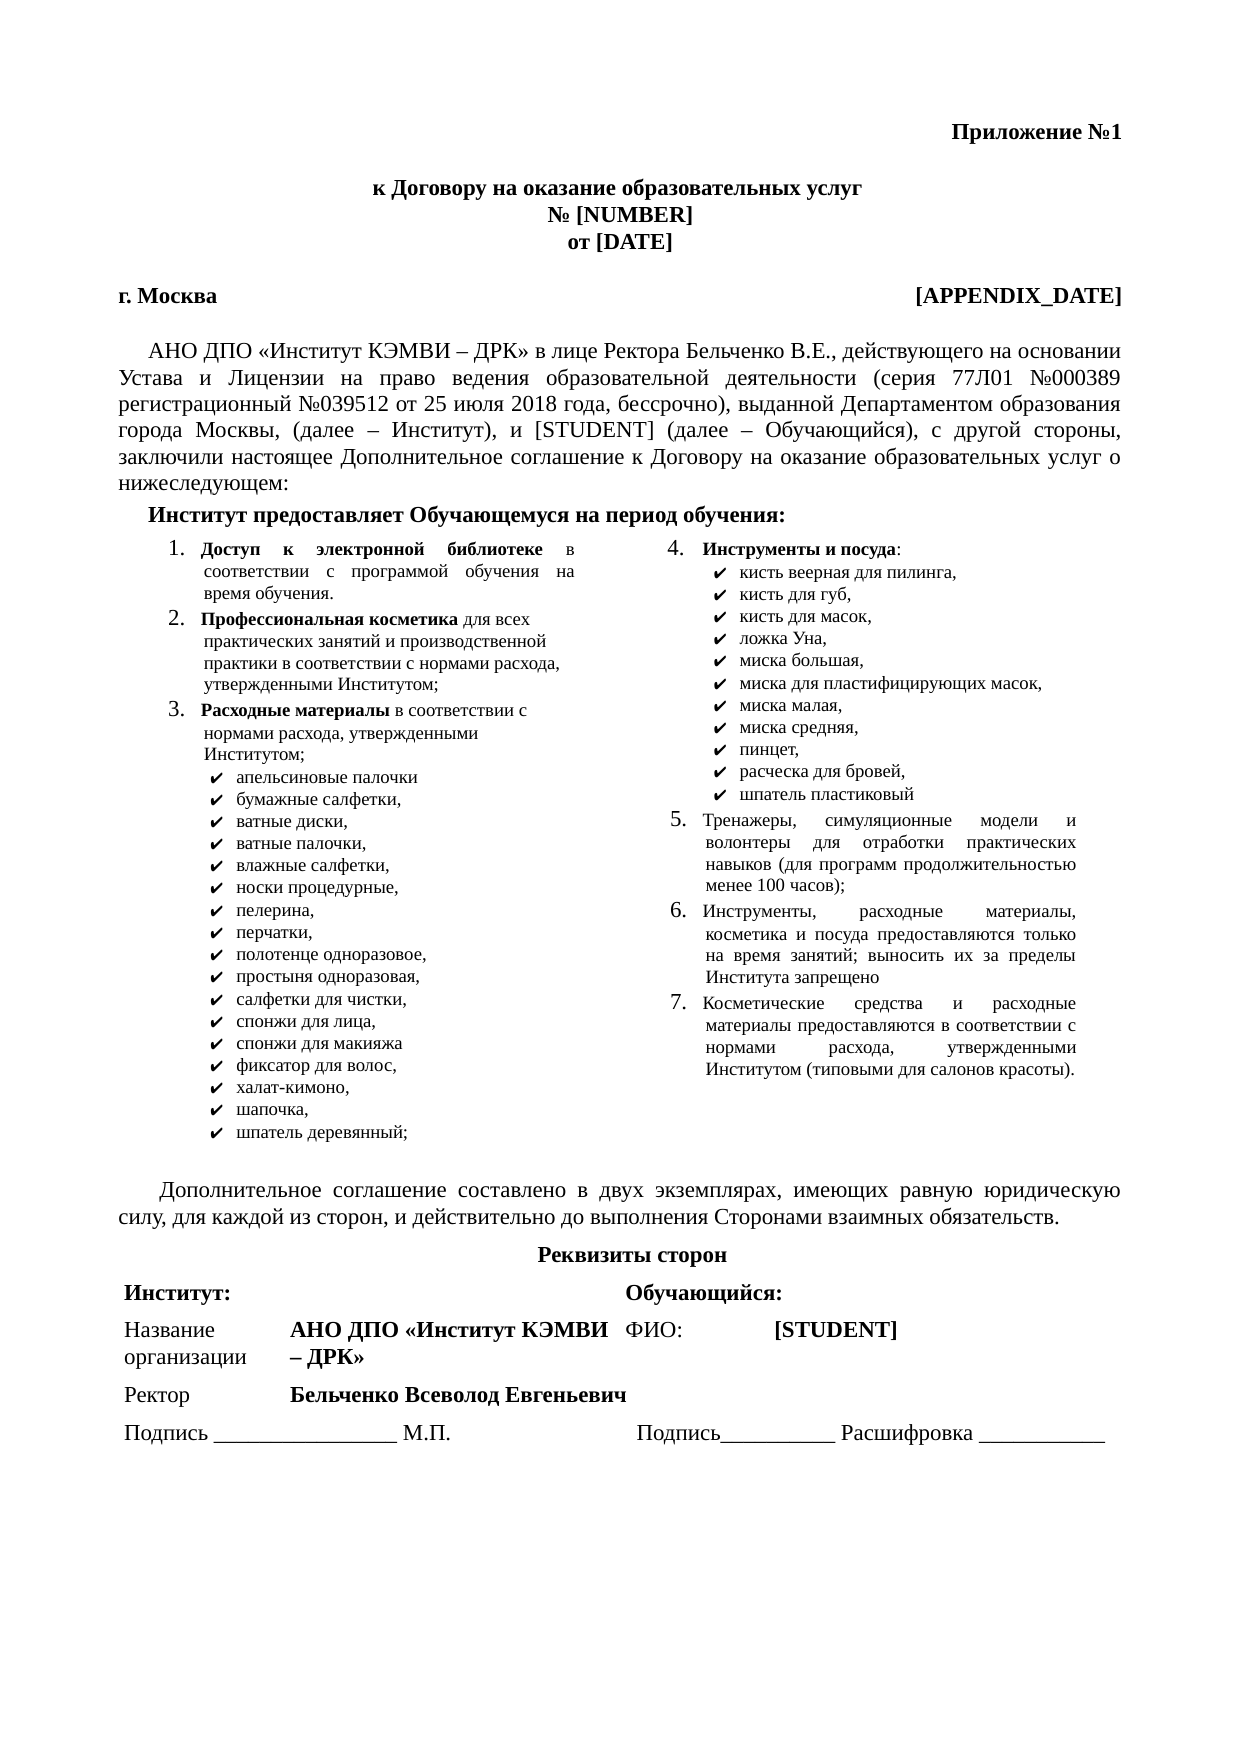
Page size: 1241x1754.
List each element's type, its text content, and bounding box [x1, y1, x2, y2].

text к Договору на оказание образовательных услуг [118, 174, 1122, 201]
table_cell АНО ДПО «Институт КЭМВИ – ДРК» [284, 1311, 619, 1375]
table_cell ФИО: [620, 1311, 768, 1375]
text АНО ДПО «Институт КЭМВИ – ДРК» в лице Ректора Бельченко В.Е., действующего на основании Устава и Лицензии на право ведения образовательной деятельности (серия 77Л01 №000389 регистрационный №039512 от 25 июля 2018 года, бессрочно), выданной Департаментом образования города Москвы, (далее – Институт), и [STUDENT] (далее – Обучающийся), с другой стороны, заключили настоящее Дополнительное соглашение к Договору на оказание образовательных услуг о нижеследующем: [118, 337, 1122, 496]
table_cell Название организации [118, 1311, 284, 1375]
text Приложение №1 [118, 118, 1122, 144]
table_header Доступ к электронной библиотеке в соответствии с программой обучения на время обучения. Профессиональная косметика для всех практических занятий и производственной практики в соответствии с нормами расхода, утвержденными Институтом; Расходные материалы в соответствии с нормами расхода, утвержденными Институтом; апельсиновые палочки бумажные салфетки, ватные диски, ватные палочки, влажные салфетки, носки процедурные, пелерина, перчатки, полотенце одноразовое, простыня одноразовая, салфетки для чистки, спонжи для лица, спонжи для макияжа фиксатор для волос, халат-кимоно, шапочка, шпатель деревянный; [118, 528, 620, 1171]
text Дополнительное соглашение составлено в двух экземплярах, имеющих равную юридическую силу, для каждой из сторон, и действительно до выполнения Сторонами взаимных обязательств. [118, 1177, 1122, 1229]
table_header [APPENDIX_DATE] [620, 283, 1122, 309]
text от [DATE] [118, 228, 1122, 255]
text № [NUMBER] [118, 201, 1122, 228]
table_cell Обучающийся: [620, 1273, 1122, 1311]
text Институт предоставляет Обучающемуся на период обучения: [118, 502, 1122, 528]
table_header Инструменты и посуда: кисть веерная для пилинга, кисть для губ, кисть для масок, ложка Уна, миска большая, миска для пластифицирующих масок, миска малая, миска средняя, пинцет, расческа для бровей, шпатель пластиковый Тренажеры, симуляционные модели и волонтеры для отработки практических навыков (для программ продолжительностью менее 100 часов); Инструменты, расходные материалы, косметика и посуда предоставляются только на время занятий; выносить их за пределы Института запрещено Косметические средства и расходные материалы предоставляются в соответствии с нормами расхода, утвержденными Институтом (типовыми для салонов красоты). [620, 528, 1122, 1171]
table_cell Подпись ________________ М.П. [118, 1413, 619, 1451]
table_header г. Москва [118, 283, 620, 309]
table_cell Институт: [118, 1273, 619, 1311]
table_cell Ректор [118, 1375, 284, 1413]
table_header Реквизиты сторон [118, 1229, 1122, 1273]
table_cell Бельченко Всеволод Евгеньевич [284, 1375, 768, 1413]
table_cell [STUDENT] [768, 1311, 1122, 1413]
table_cell Подпись__________ Расшифровка ___________ [620, 1413, 1122, 1451]
